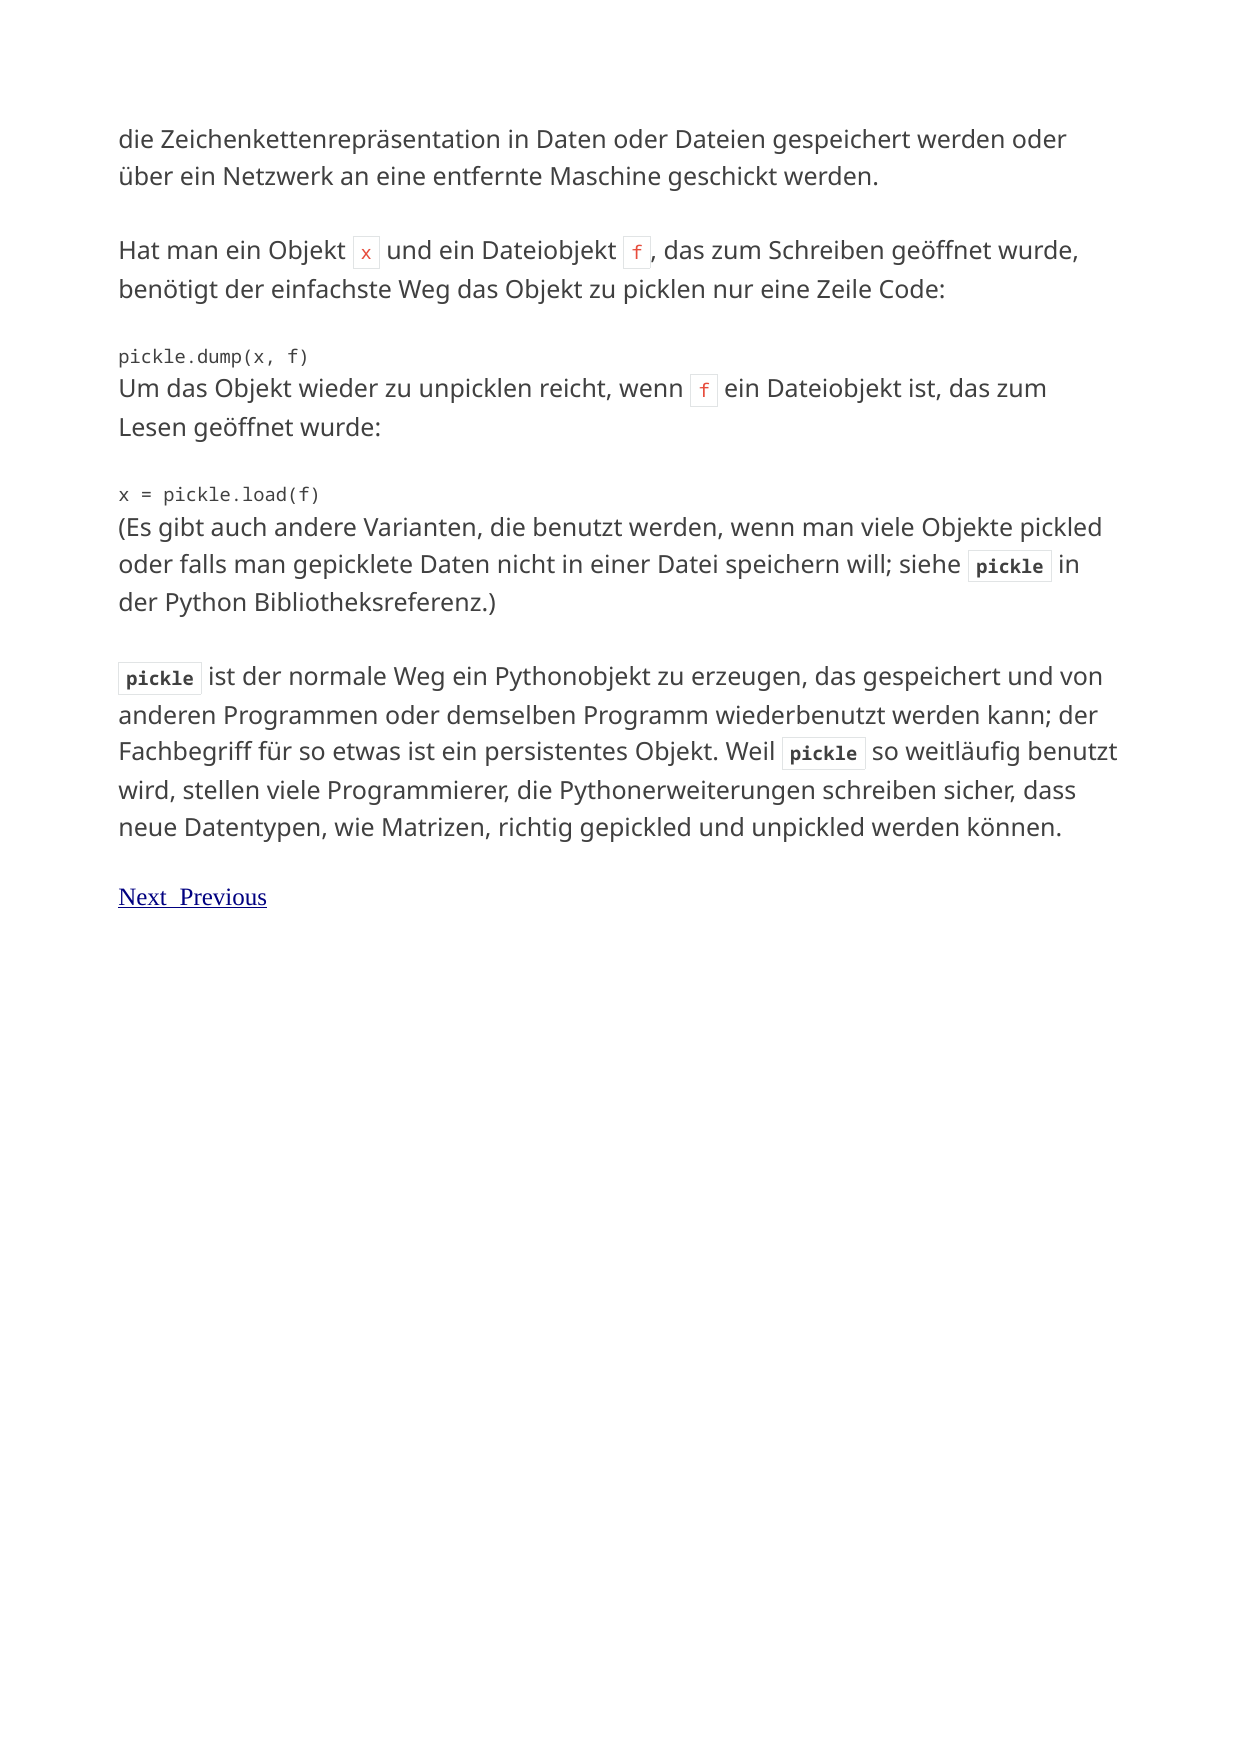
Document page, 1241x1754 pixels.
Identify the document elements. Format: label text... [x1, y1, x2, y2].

text x = pickle.load(f) [118, 481, 1122, 507]
text die Zeichenkettenrepräsentation in Daten oder Dateien gespeichert werden oder über ein Netzwerk an eine entfernte Maschine geschickt werden. [118, 118, 1122, 193]
text pickle.dump(x, f) [118, 343, 1122, 369]
text (Es gibt auch andere Varianten, die benutzt werden, wenn man viele Objekte pickled oder falls man gepicklete Daten nicht in einer Datei speichern will; siehe pickle in der Python Bibliotheksreferenz.) [118, 507, 1122, 619]
text pickle ist der normale Weg ein Pythonobjekt zu erzeugen, das gespeichert und von anderen Programmen oder demselben Programm wiederbenutzt werden kann; der Fachbegriff für so etwas ist ein persistentes Objekt. Weil pickle so weitläufig benutzt wird, stellen viele Programmierer, die Pythonerweiterungen schreiben sicher, dass neue Datentypen, wie Matrizen, richtig gepickled und unpickled werden können. [118, 657, 1122, 844]
text Um das Objekt wieder zu unpicklen reicht, wenn f ein Dateiobjekt ist, das zum Lesen geöffnet wurde: [118, 369, 1122, 444]
text Next Previous [118, 882, 1122, 910]
text Hat man ein Objekt x und ein Dateiobjekt f, das zum Schreiben geöffnet wurde, benötigt der einfachste Weg das Objekt zu picklen nur eine Zeile Code: [118, 231, 1122, 306]
